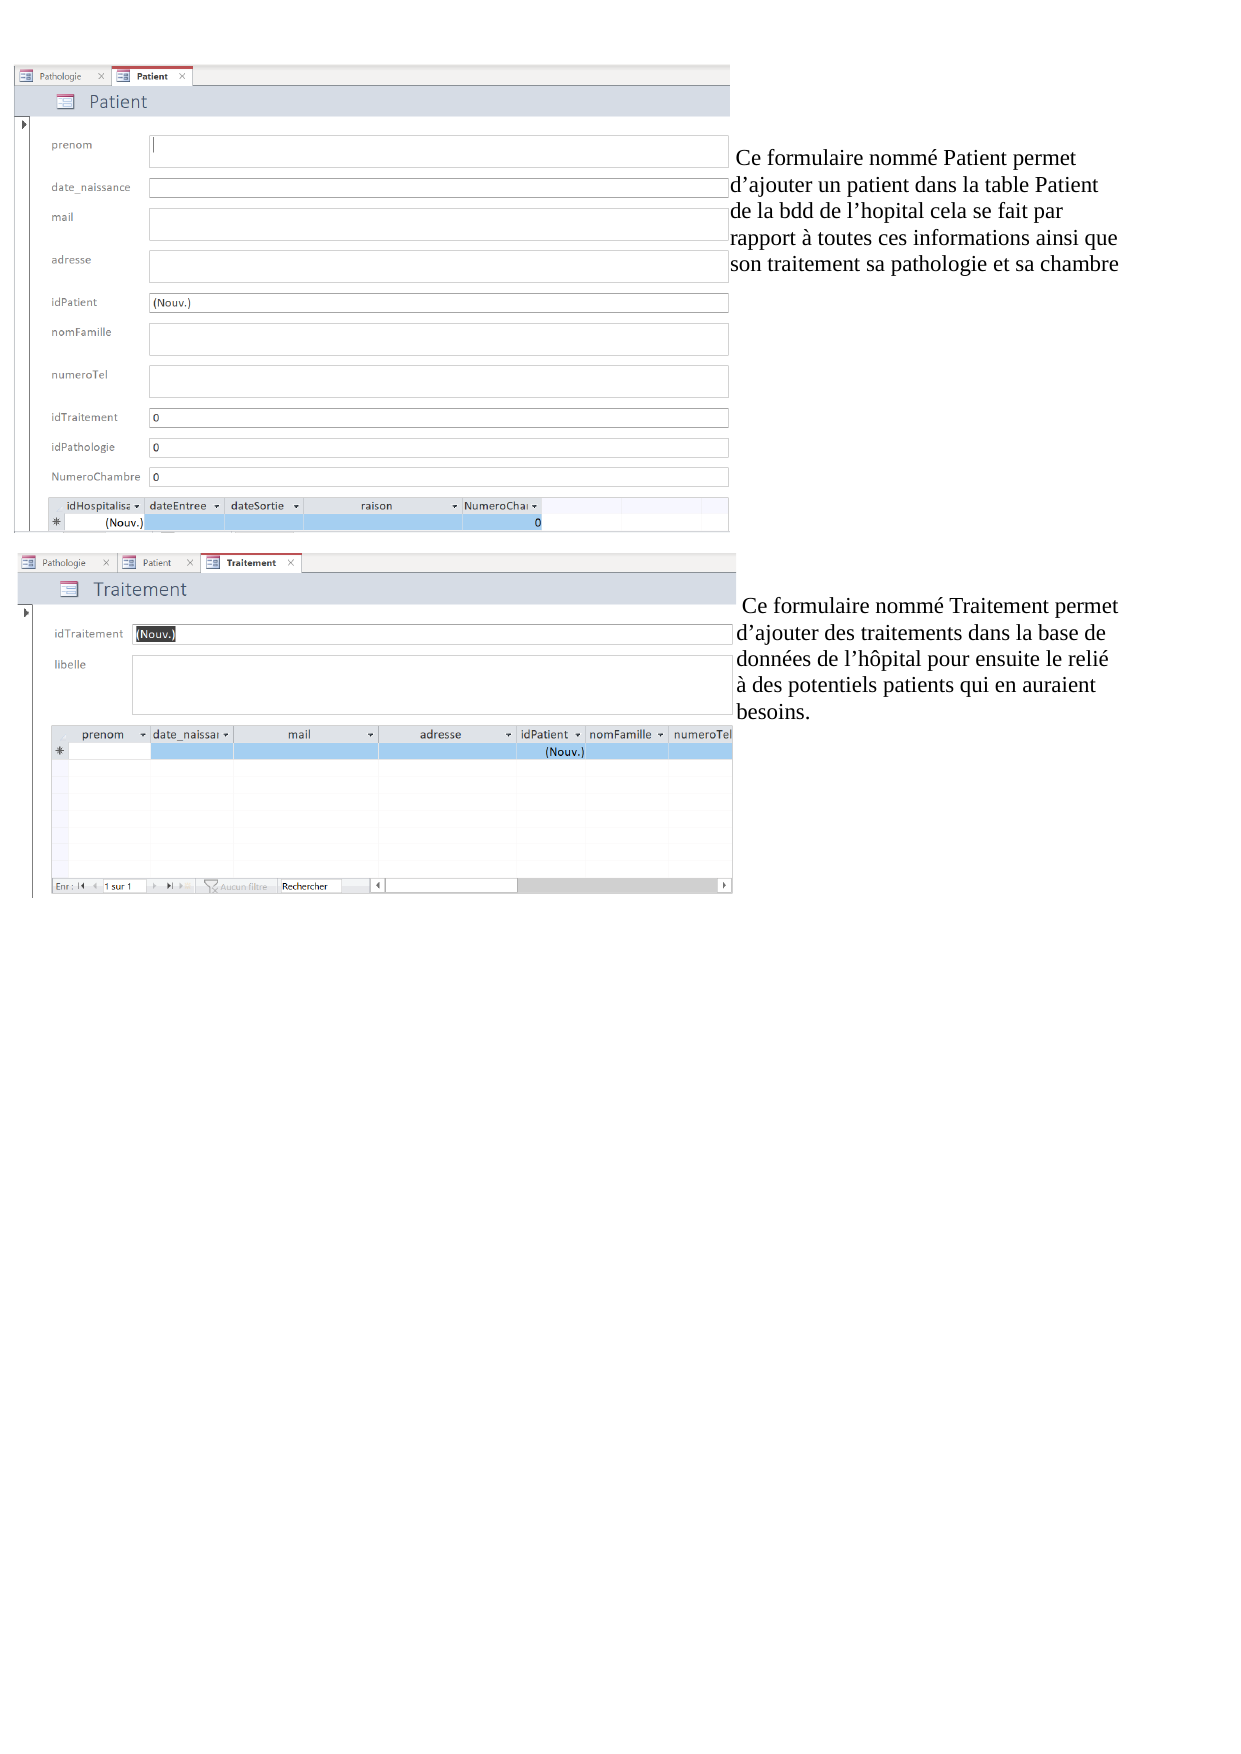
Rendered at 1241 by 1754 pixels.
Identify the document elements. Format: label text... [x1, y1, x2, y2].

text Ce formulaire nommé Patient permet d’ajouter un patient dans la table Patient de la bdd de l’hopital cela se fait par rapport à toutes ces informations ainsi que son traitement sa pathologie et sa chambre [730, 144, 1122, 276]
text Ce formulaire nommé Traitement permet d’ajouter des traitements dans la base de données de l’hôpital pour ensuite le relié à des potentiels patients qui en auraient besoins. [737, 592, 1122, 724]
picture [13, 64, 730, 533]
picture [17, 553, 737, 898]
